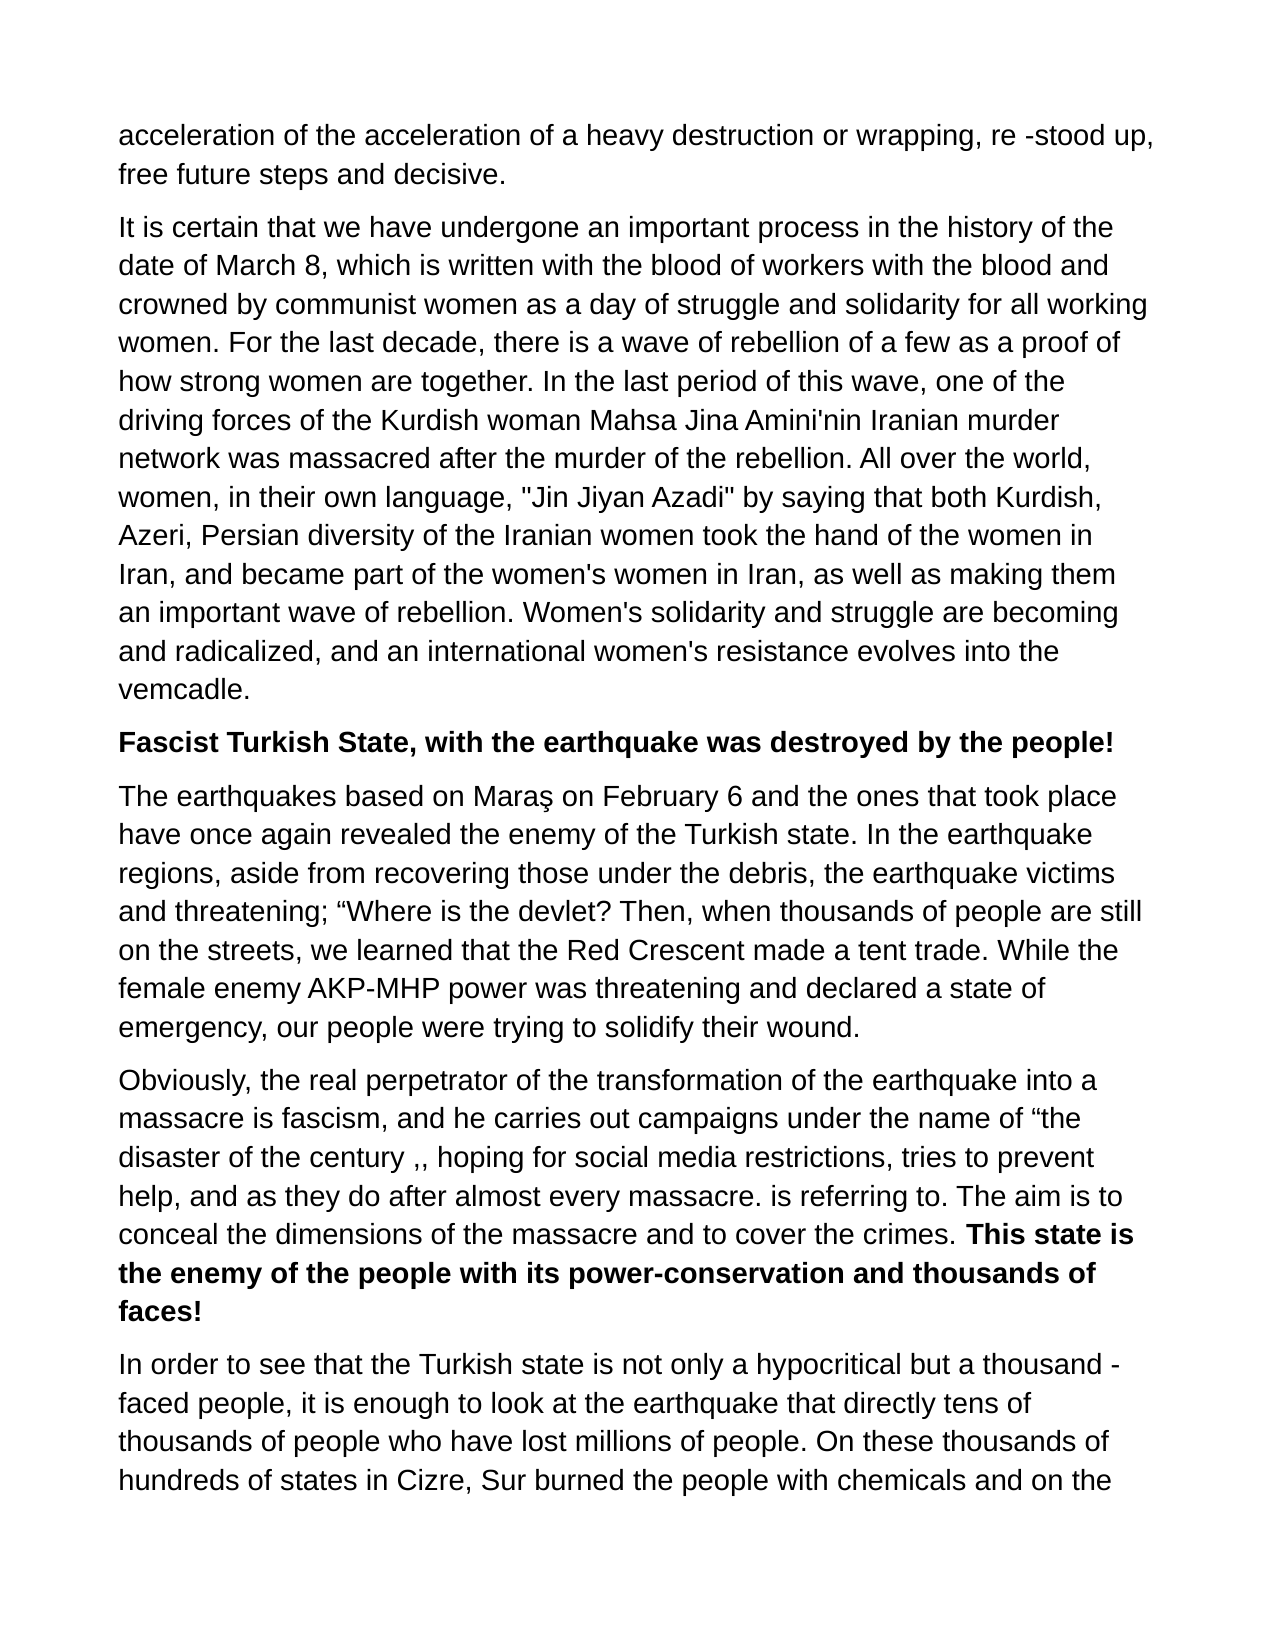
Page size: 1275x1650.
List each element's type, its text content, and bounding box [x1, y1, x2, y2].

text The earthquakes based on Maraş on February 6 and the ones that took place have once again revealed the enemy of the Turkish state. In the earthquake regions, aside from recovering those under the debris, the earthquake victims and threatening; “Where is the devlet? Then, when thousands of people are still on the streets, we learned that the Red Crescent made a tent trade. While the female enemy AKP-MHP power was threatening and declared a state of emergency, our people were trying to solidify their wound. [118, 778, 1157, 1043]
text In order to see that the Turkish state is not only a hypocritical but a thousand -faced people, it is enough to look at the earthquake that directly tens of thousands of people who have lost millions of people. On these thousands of hundreds of states in Cizre, Sur burned the people with chemicals and on the [118, 1347, 1157, 1496]
text Fascist Turkish State, with the earthquake was destroyed by the people! [118, 725, 1157, 759]
text acceleration of the acceleration of a heavy destruction or wrapping, re -stood up, free future steps and decisive. [118, 118, 1157, 190]
text It is certain that we have undergone an important process in the history of the date of March 8, which is written with the blood of workers with the blood and crowned by communist women as a day of struggle and solidarity for all working women. For the last decade, there is a wave of rebellion of a few as a proof of how strong women are together. In the last period of this wave, one of the driving forces of the Kurdish woman Mahsa Jina Amini'nin Iranian murder network was massacred after the murder of the rebellion. All over the world, women, in their own language, "Jin Jiyan Azadi" by saying that both Kurdish, Azeri, Persian diversity of the Iranian women took the hand of the women in Iran, and became part of the women's women in Iran, as well as making them an important wave of rebellion. Women's solidarity and struggle are becoming and radicalized, and an international women's resistance evolves into the vemcadle. [118, 210, 1157, 706]
text Obviously, the real perpetrator of the transformation of the earthquake into a massacre is fascism, and he carries out campaigns under the name of “the disaster of the century ,, hoping for social media restrictions, tries to prevent help, and as they do after almost every massacre. is referring to. The aim is to conceal the dimensions of the massacre and to cover the crimes. This state is the enemy of the people with its power-conservation and thousands of faces! [118, 1063, 1157, 1328]
